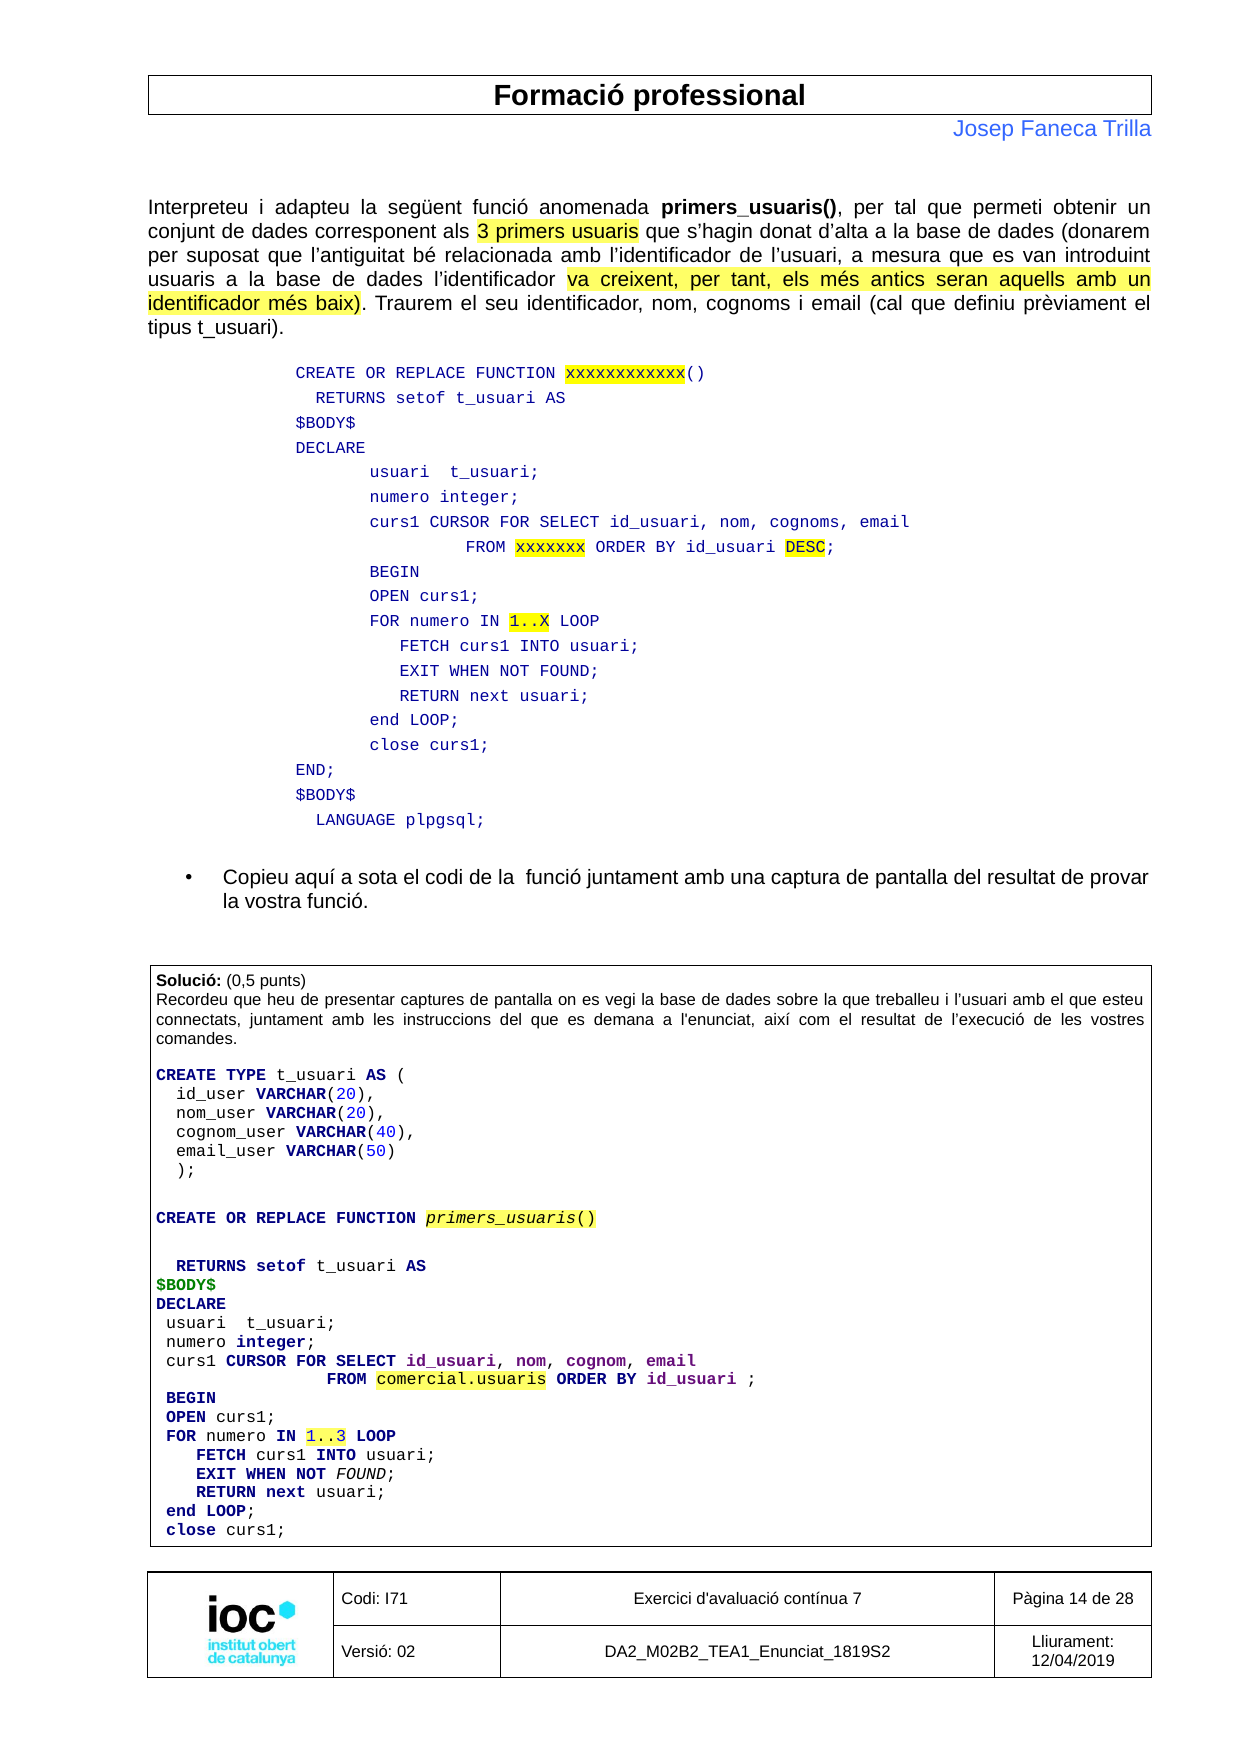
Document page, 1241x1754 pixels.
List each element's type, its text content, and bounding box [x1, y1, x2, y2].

text EXIT WHEN NOT FOUND; [295, 662, 1151, 681]
text LANGUAGE plpgsql; [295, 811, 1151, 830]
text close curs1; [295, 737, 1151, 756]
text RETURNS setof t_usuari AS [295, 390, 1151, 408]
text numero integer; [295, 489, 1151, 508]
text $BODY$ [295, 414, 1151, 433]
text RETURN next usuari; [295, 687, 1151, 706]
text BEGIN [295, 563, 1151, 582]
table_header Solució: (0,5 punts) Recordeu que heu de presentar captures de pantalla on es vegi la base de dades sobre la que treballeu i l’usuari amb el que esteu connectats, juntament amb les instruccions del que es demana a l'enunciat, així com el resultat de l’execució de les vostres comandes. CREATE TYPE t_usuari AS ( id_user VARCHAR(20), nom_user VARCHAR(20), cognom_user VARCHAR(40), email_user VARCHAR(50) ); CREATE OR REPLACE FUNCTION primers_usuaris() RETURNS setof t_usuari AS $BODY$ DECLARE usuari t_usuari; numero integer; curs1 CURSOR FOR SELECT id_usuari, nom, cognom, email FROM comercial.usuaris ORDER BY id_usuari ; BEGIN OPEN curs1; FOR numero IN 1..3 LOOP FETCH curs1 INTO usuari; EXIT WHEN NOT FOUND; RETURN next usuari; end LOOP; close curs1; [151, 966, 1151, 1546]
text OPEN curs1; [295, 588, 1151, 607]
text FROM xxxxxxx ORDER BY id_usuari DESC; [295, 538, 1151, 557]
text usuari t_usuari; [295, 464, 1151, 483]
text $BODY$ [295, 786, 1151, 805]
list Interpreteu i adapteu la següent funció anomenada primers_usuaris(), per tal que permeti obtenir un conjunt de dades corresponent als 3 primers usuaris que s’hagin donat d’alta a la base de dades (donarem per suposat que l’antiguitat bé relacionada amb l’identificador de l’usuari, a mesura que es van introduint usuaris a la base de dades l’identificador va creixent, per tant, els més antics seran aquells amb un identificador més baix). Traurem el seu identificador, nom, cognoms i email (cal que definiu prèviament el tipus t_usuari). [148, 195, 1151, 339]
text DECLARE [295, 439, 1151, 458]
text CREATE OR REPLACE FUNCTION xxxxxxxxxxxx() [295, 365, 1151, 384]
text FOR numero IN 1..X LOOP [295, 613, 1151, 632]
text end LOOP; [295, 712, 1151, 731]
text END; [295, 762, 1151, 780]
picture [195, 1581, 309, 1677]
text FETCH curs1 INTO usuari; [295, 638, 1151, 656]
list Copieu aquí a sota el codi de la funció juntament amb una captura de pantalla del resultat de provar la vostra funció. [185, 864, 1151, 913]
text curs1 CURSOR FOR SELECT id_usuari, nom, cognoms, email [295, 514, 1151, 532]
